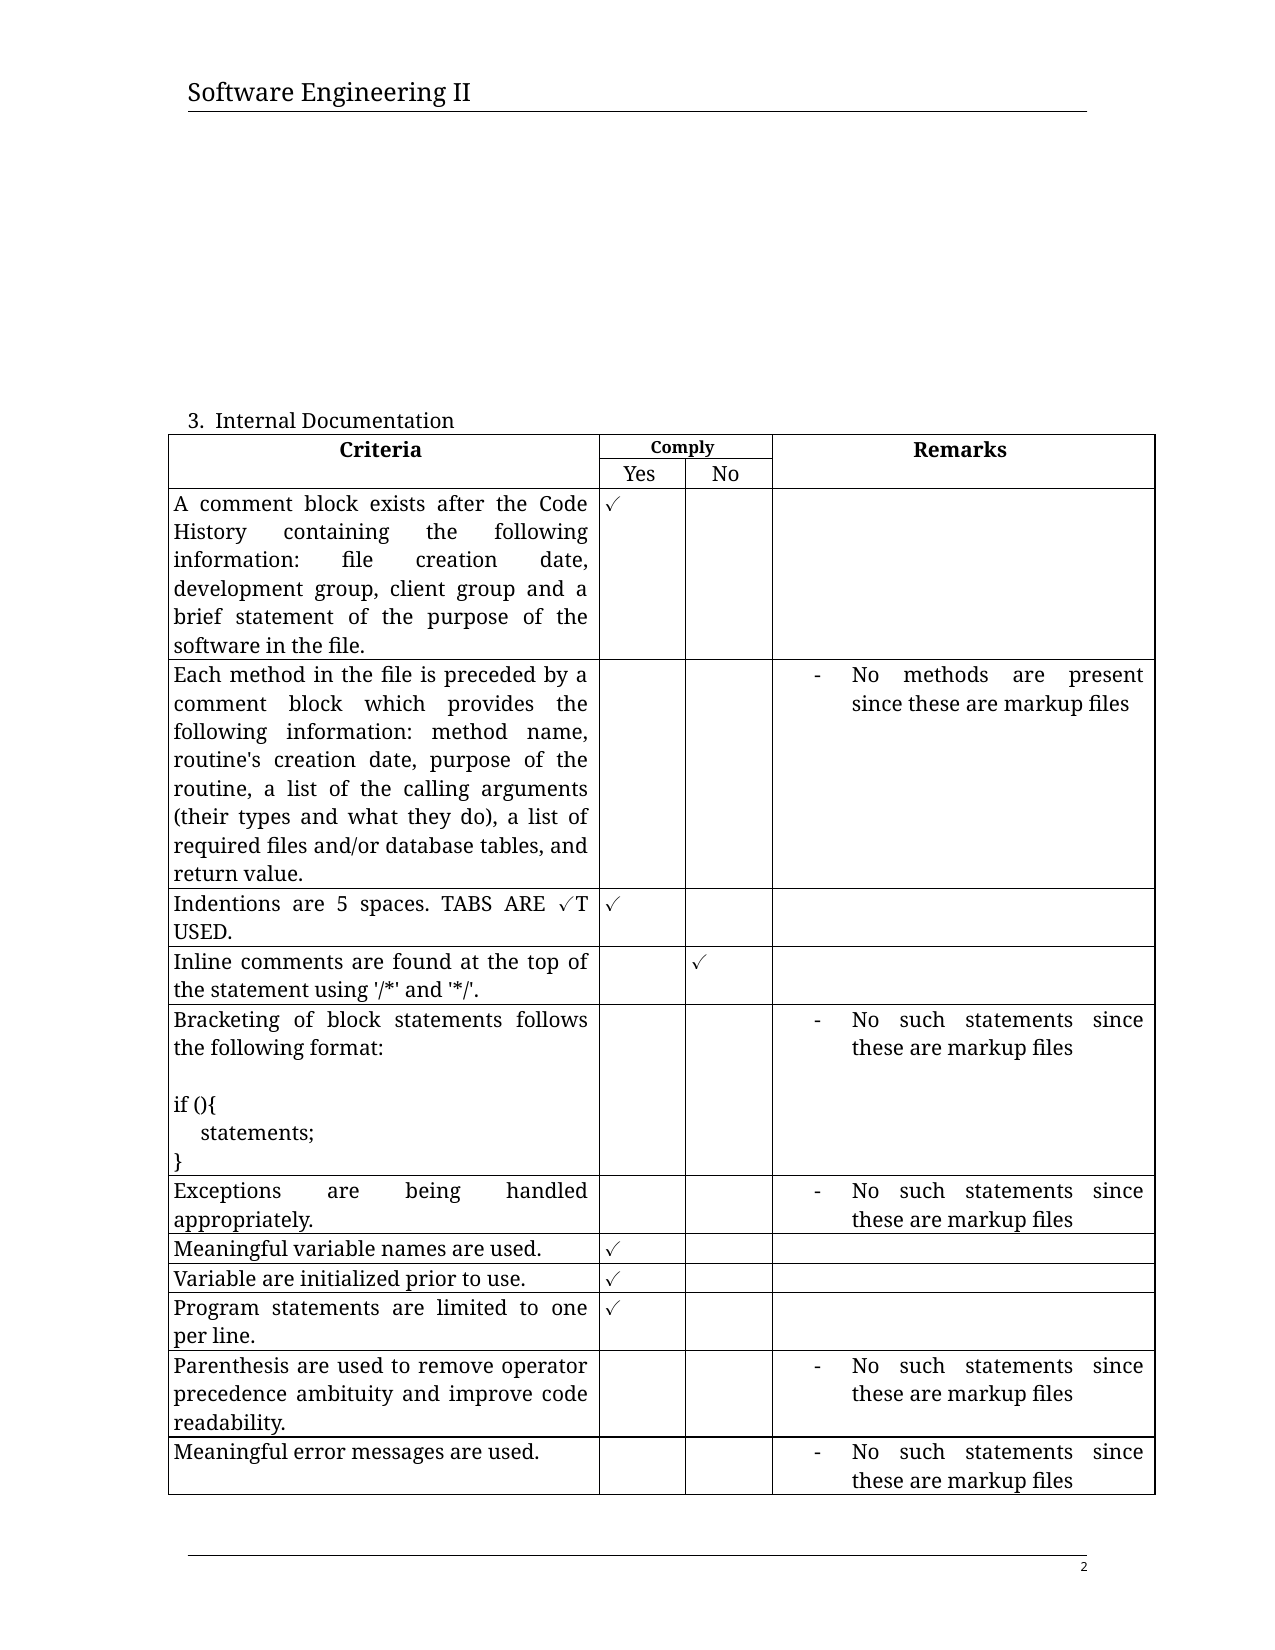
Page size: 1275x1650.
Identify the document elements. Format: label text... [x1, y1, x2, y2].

table_cell [773, 489, 1154, 659]
table_cell [686, 660, 772, 888]
table_cell [773, 1234, 1154, 1263]
table_cell Yes [600, 459, 685, 488]
table_cell ✓ [600, 889, 685, 946]
table_header Criteria [169, 435, 599, 488]
table_cell [600, 1176, 685, 1233]
table_cell [686, 1264, 772, 1292]
table_cell No methods are present since these are markup files [773, 660, 1154, 888]
table_cell Inline comments are found at the top of the statement using '/*' and '*/'. [169, 947, 599, 1004]
table_cell Variable are initialized prior to use. [169, 1264, 599, 1292]
table_cell [773, 947, 1154, 1004]
table_cell [686, 889, 772, 946]
table_cell Indentions are 5 spaces. TABS ARE ✓T USED. [169, 889, 599, 946]
table_cell Meaningful variable names are used. [169, 1234, 599, 1263]
table_header Remarks [773, 435, 1154, 488]
table_cell [600, 1005, 685, 1175]
table_cell [686, 489, 772, 659]
table_cell [600, 1438, 685, 1494]
table_cell [686, 1005, 772, 1175]
table_cell Exceptions are being handled appropriately. [169, 1176, 599, 1233]
table_cell [600, 660, 685, 888]
table_cell ✓ [600, 1293, 685, 1350]
table_cell A comment block exists after the Code History containing the following information: file creation date, development group, client group and a brief statement of the purpose of the software in the file. [169, 489, 599, 659]
table_cell No such statements since these are markup files [773, 1176, 1154, 1233]
table_cell Program statements are limited to one per line. [169, 1293, 599, 1350]
text 3. Internal Documentation [187, 406, 1087, 434]
table_cell [686, 1293, 772, 1350]
table_cell [686, 1438, 772, 1494]
table_cell Each method in the file is preceded by a comment block which provides the following information: method name, routine's creation date, purpose of the routine, a list of the calling arguments (their types and what they do), a list of required files and/or database tables, and return value. [169, 660, 599, 888]
table_cell Meaningful error messages are used. [169, 1438, 599, 1494]
table_cell Parenthesis are used to remove operator precedence ambituity and improve code readability. [169, 1351, 599, 1436]
table_cell ✓ [600, 1264, 685, 1292]
table_cell ✓ [600, 1234, 685, 1263]
table_cell No such statements since these are markup files [773, 1438, 1154, 1494]
table_cell [773, 1264, 1154, 1292]
table_cell [773, 889, 1154, 946]
table_cell [773, 1293, 1154, 1350]
table_cell [600, 947, 685, 1004]
table_cell No [686, 459, 772, 488]
table_cell [686, 1234, 772, 1263]
table_cell ✓ [686, 947, 772, 1004]
table_cell [600, 1351, 685, 1436]
table_cell [686, 1176, 772, 1233]
table_cell No such statements since these are markup files [773, 1351, 1154, 1436]
table_cell No such statements since these are markup files [773, 1005, 1154, 1175]
table_cell Bracketing of block statements follows the following format: if (){ statements; } [169, 1005, 599, 1175]
table_header Comply [600, 435, 772, 458]
table_cell ✓ [600, 489, 685, 659]
table_cell [686, 1351, 772, 1436]
